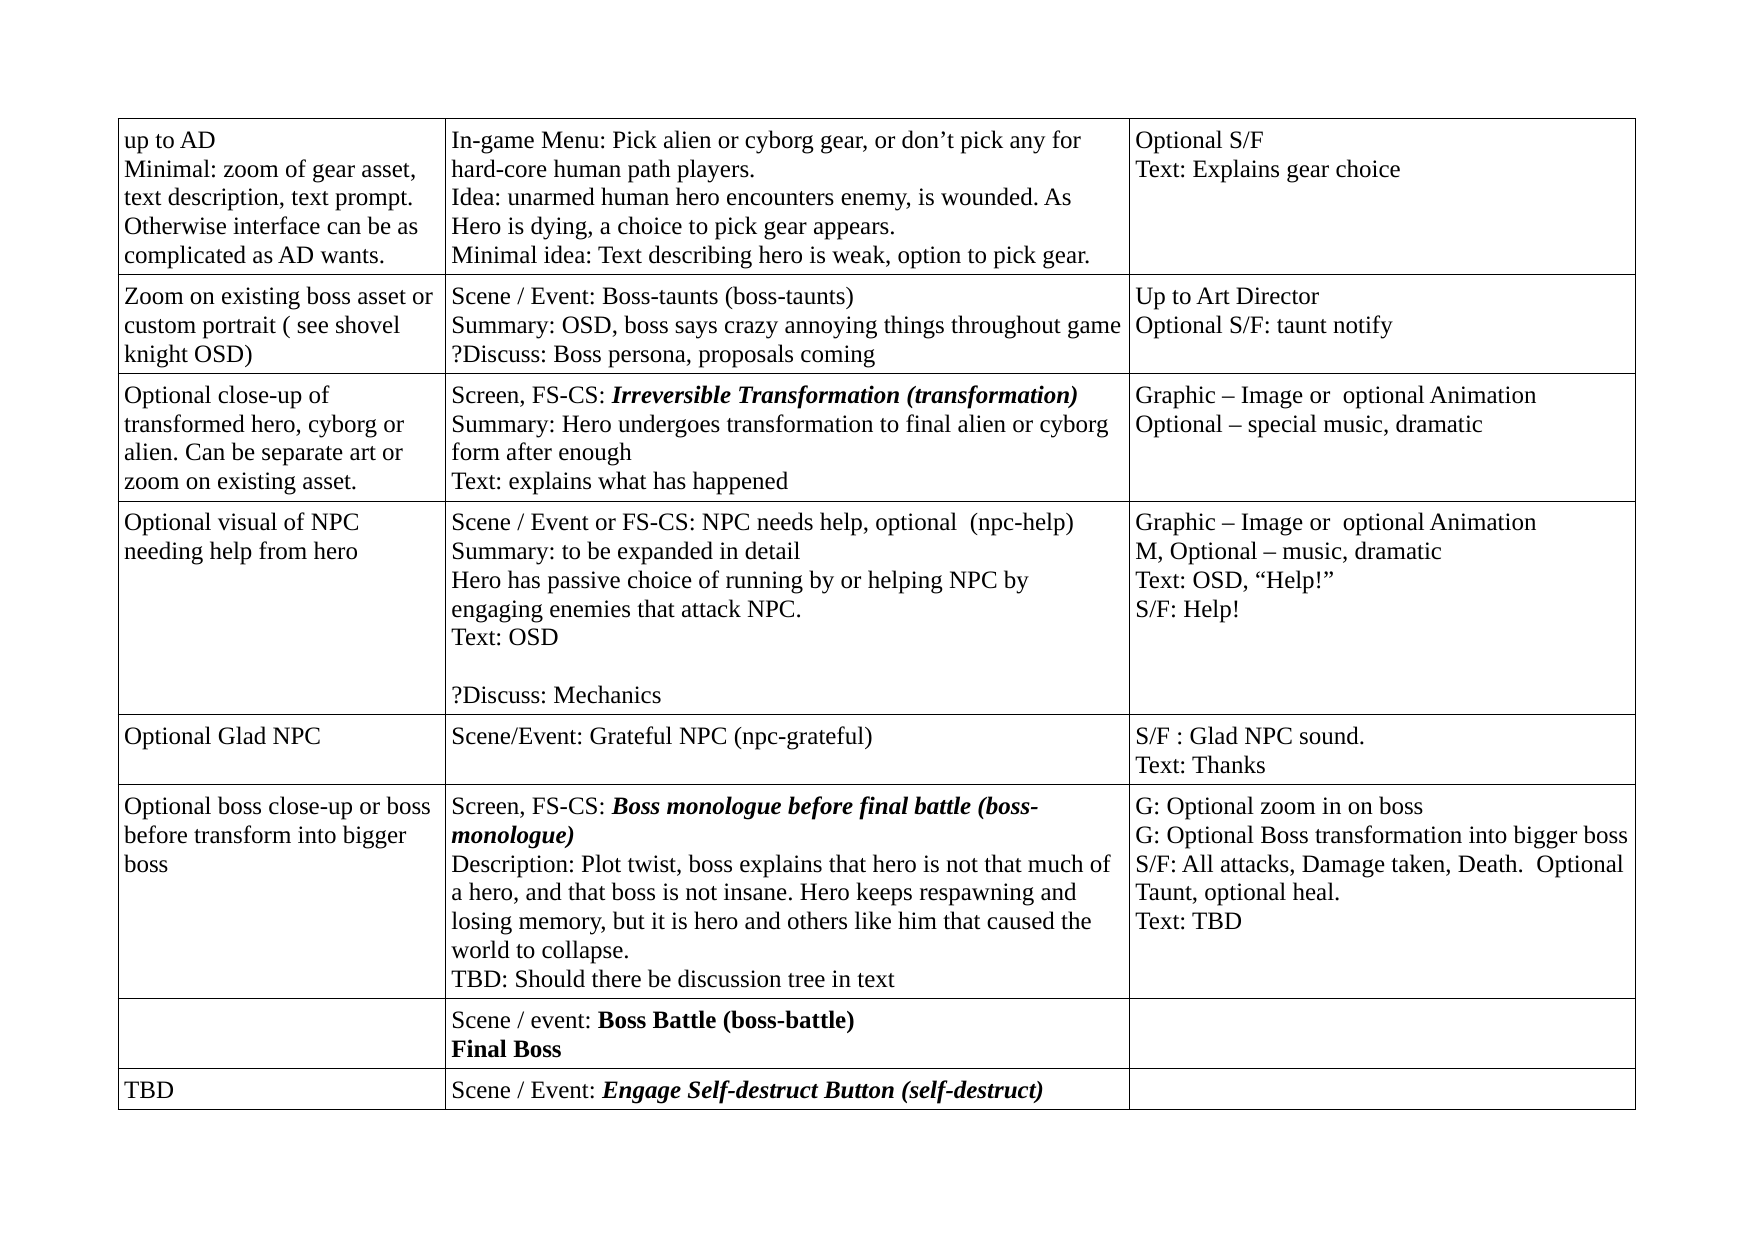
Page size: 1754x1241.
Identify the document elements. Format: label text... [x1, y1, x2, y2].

table_cell Graphic – Image or optional Animation Optional – special music, dramatic [1130, 374, 1635, 501]
table_cell Scene/Event: Grateful NPC (npc-grateful) [446, 715, 1129, 784]
table_cell Optional Glad NPC [119, 715, 445, 784]
table_cell Zoom on existing boss asset or custom portrait ( see shovel knight OSD) [119, 275, 445, 373]
table_cell Scene / Event or FS-CS: NPC needs help, optional (npc-help) Summary: to be expanded in detail Hero has passive choice of running by or helping NPC by engaging enemies that attack NPC. Text: OSD ?Discuss: Mechanics [446, 502, 1129, 714]
table_cell G: Optional zoom in on boss G: Optional Boss transformation into bigger boss S/F: All attacks, Damage taken, Death. Optional Taunt, optional heal. Text: TBD [1130, 785, 1635, 998]
table_cell Optional boss close-up or boss before transform into bigger boss [119, 785, 445, 998]
table_cell Screen, FS-CS: Irreversible Transformation (transformation) Summary: Hero undergoes transformation to final alien or cyborg form after enough Text: explains what has happened [446, 374, 1129, 501]
table_cell [119, 999, 445, 1068]
table_cell Scene / Event: Boss-taunts (boss-taunts) Summary: OSD, boss says crazy annoying things throughout game ?Discuss: Boss persona, proposals coming [446, 275, 1129, 373]
table_cell Scene / Event: Engage Self-destruct Button (self-destruct) [446, 1069, 1129, 1109]
table_cell up to AD Minimal: zoom of gear asset, text description, text prompt. Otherwise interface can be as complicated as AD wants. [119, 119, 445, 274]
table_cell In-game Menu: Pick alien or cyborg gear, or don’t pick any for hard-core human path players. Idea: unarmed human hero encounters enemy, is wounded. As Hero is dying, a choice to pick gear appears. Minimal idea: Text describing hero is weak, option to pick gear. [446, 119, 1129, 274]
table_cell Optional close-up of transformed hero, cyborg or alien. Can be separate art or zoom on existing asset. [119, 374, 445, 501]
table_cell Graphic – Image or optional Animation M, Optional – music, dramatic Text: OSD, “Help!” S/F: Help! [1130, 502, 1635, 714]
table_cell Screen, FS-CS: Boss monologue before final battle (boss-monologue) Description: Plot twist, boss explains that hero is not that much of a hero, and that boss is not insane. Hero keeps respawning and losing memory, but it is hero and others like him that caused the world to collapse. TBD: Should there be discussion tree in text [446, 785, 1129, 998]
table_cell S/F : Glad NPC sound. Text: Thanks [1130, 715, 1635, 784]
table_cell TBD [119, 1069, 445, 1109]
table_cell [1130, 999, 1635, 1068]
table_cell [1130, 1069, 1635, 1109]
table_cell Optional visual of NPC needing help from hero [119, 502, 445, 714]
table_cell Scene / event: Boss Battle (boss-battle) Final Boss [446, 999, 1129, 1068]
table_cell Optional S/F Text: Explains gear choice [1130, 119, 1635, 274]
table_cell Up to Art Director Optional S/F: taunt notify [1130, 275, 1635, 373]
